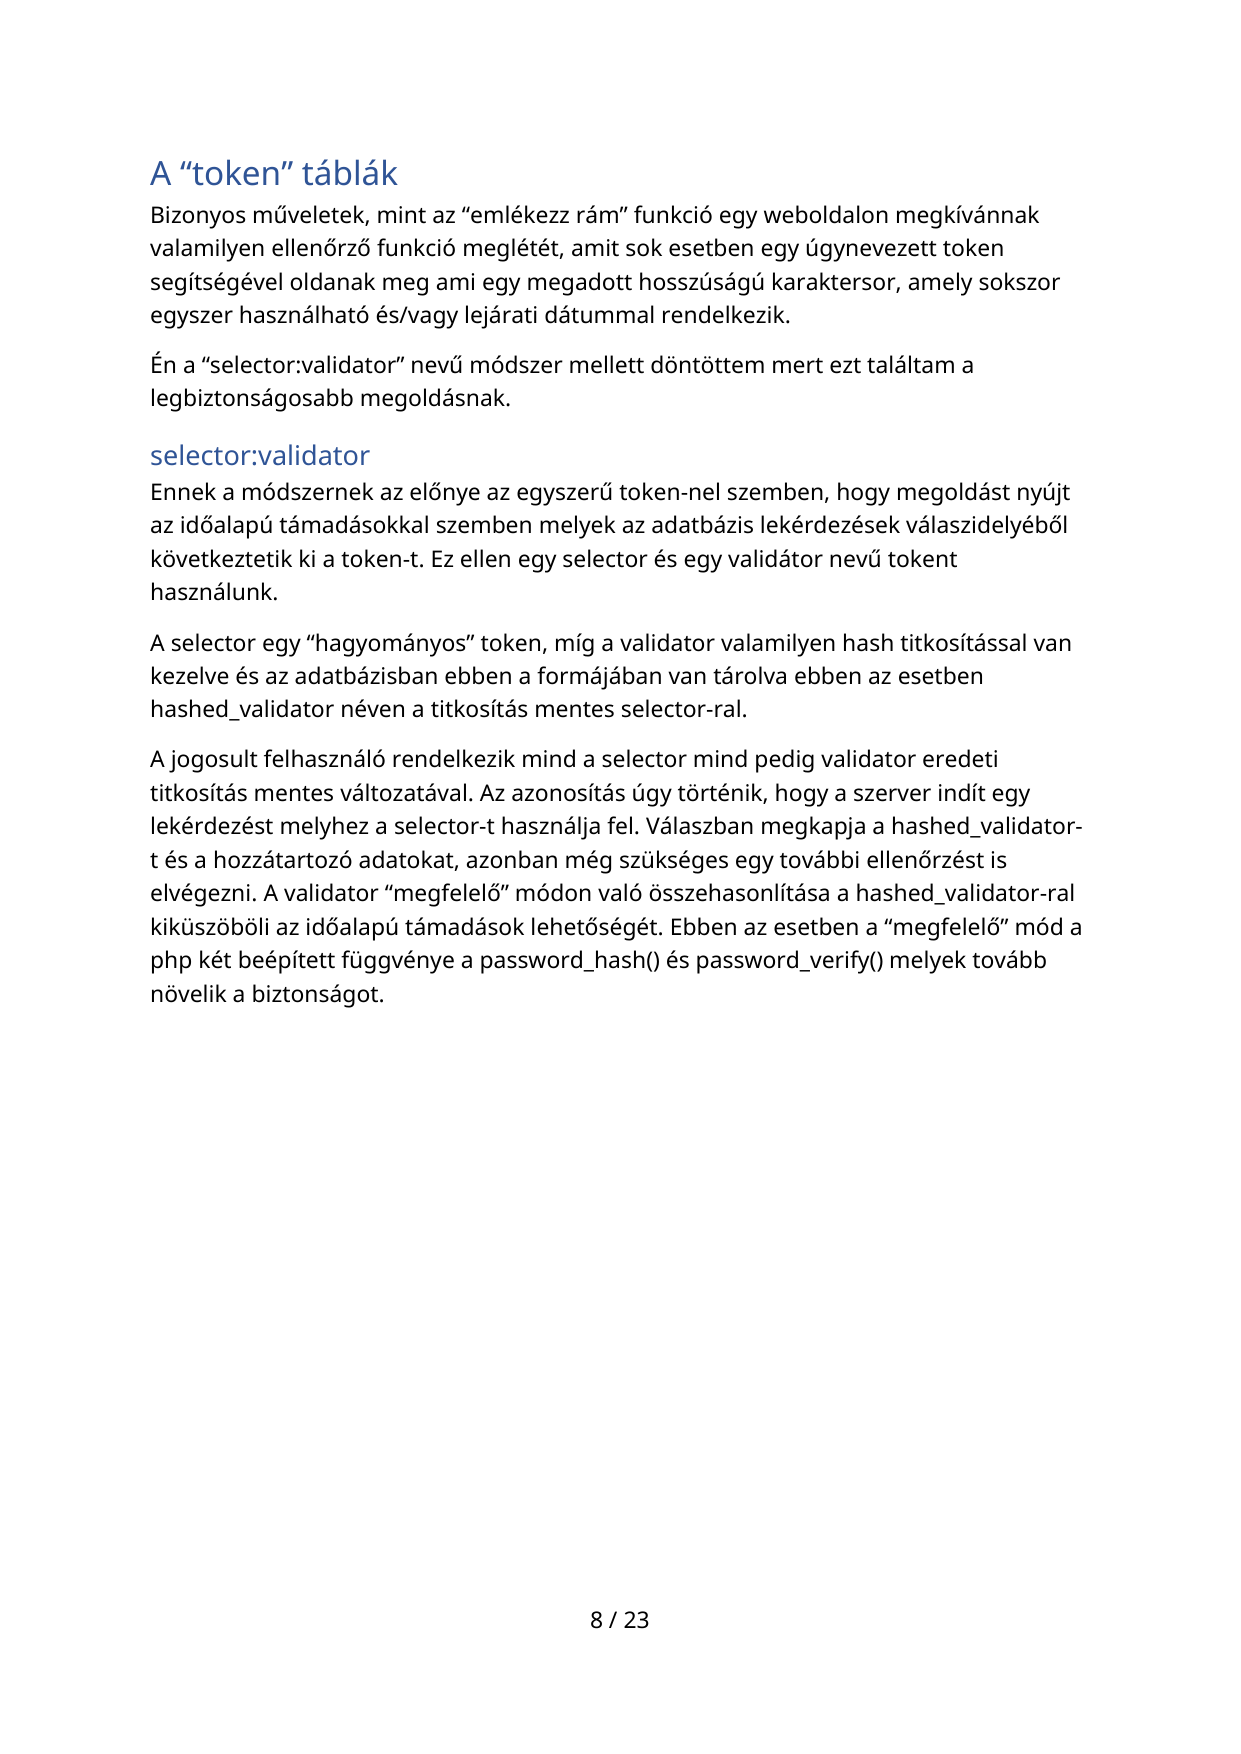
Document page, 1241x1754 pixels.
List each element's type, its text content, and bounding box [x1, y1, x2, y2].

text Ennek a módszernek az előnye az egyszerű token-nel szemben, hogy megoldást nyújt az időalapú támadásokkal szemben melyek az adatbázis lekérdezések válaszidelyéből következtetik ki a token-t. Ez ellen egy selector és egy validátor nevű tokent használunk. [150, 476, 1090, 608]
text A jogosult felhasználó rendelkezik mind a selector mind pedig validator eredeti titkosítás mentes változatával. Az azonosítás úgy történik, hogy a szerver indít egy lekérdezést melyhez a selector-t használja fel. Válaszban megkapja a hashed_validator-t és a hozzátartozó adatokat, azonban még szükséges egy további ellenőrzést is elvégezni. A validator “megfelelő” módon való összehasonlítása a hashed_validator-ral kiküszöböli az időalapú támadások lehetőségét. Ebben az esetben a “megfelelő” mód a php két beépített függvénye a password_hash() és password_verify() melyek tovább növelik a biztonságot. [150, 743, 1090, 1009]
text A selector egy “hagyományos” token, míg a validator valamilyen hash titkosítással van kezelve és az adatbázisban ebben a formájában van tárolva ebben az esetben hashed_validator néven a titkosítás mentes selector-ral. [150, 626, 1090, 724]
subtitle A “token” táblák [150, 150, 1090, 195]
text Bizonyos műveletek, mint az “emlékezz rám” funkció egy weboldalon megkívánnak valamilyen ellenőrző funkció meglétét, amit sok esetben egy úgynevezett token segítségével oldanak meg ami egy megadott hosszúságú karaktersor, amely sokszor egyszer használható és/vagy lejárati dátummal rendelkezik. [150, 198, 1090, 330]
subtitle selector:validator [150, 437, 1090, 473]
text Én a “selector:validator” nevű módszer mellett döntöttem mert ezt találtam a legbiztonságosabb megoldásnak. [150, 349, 1090, 414]
